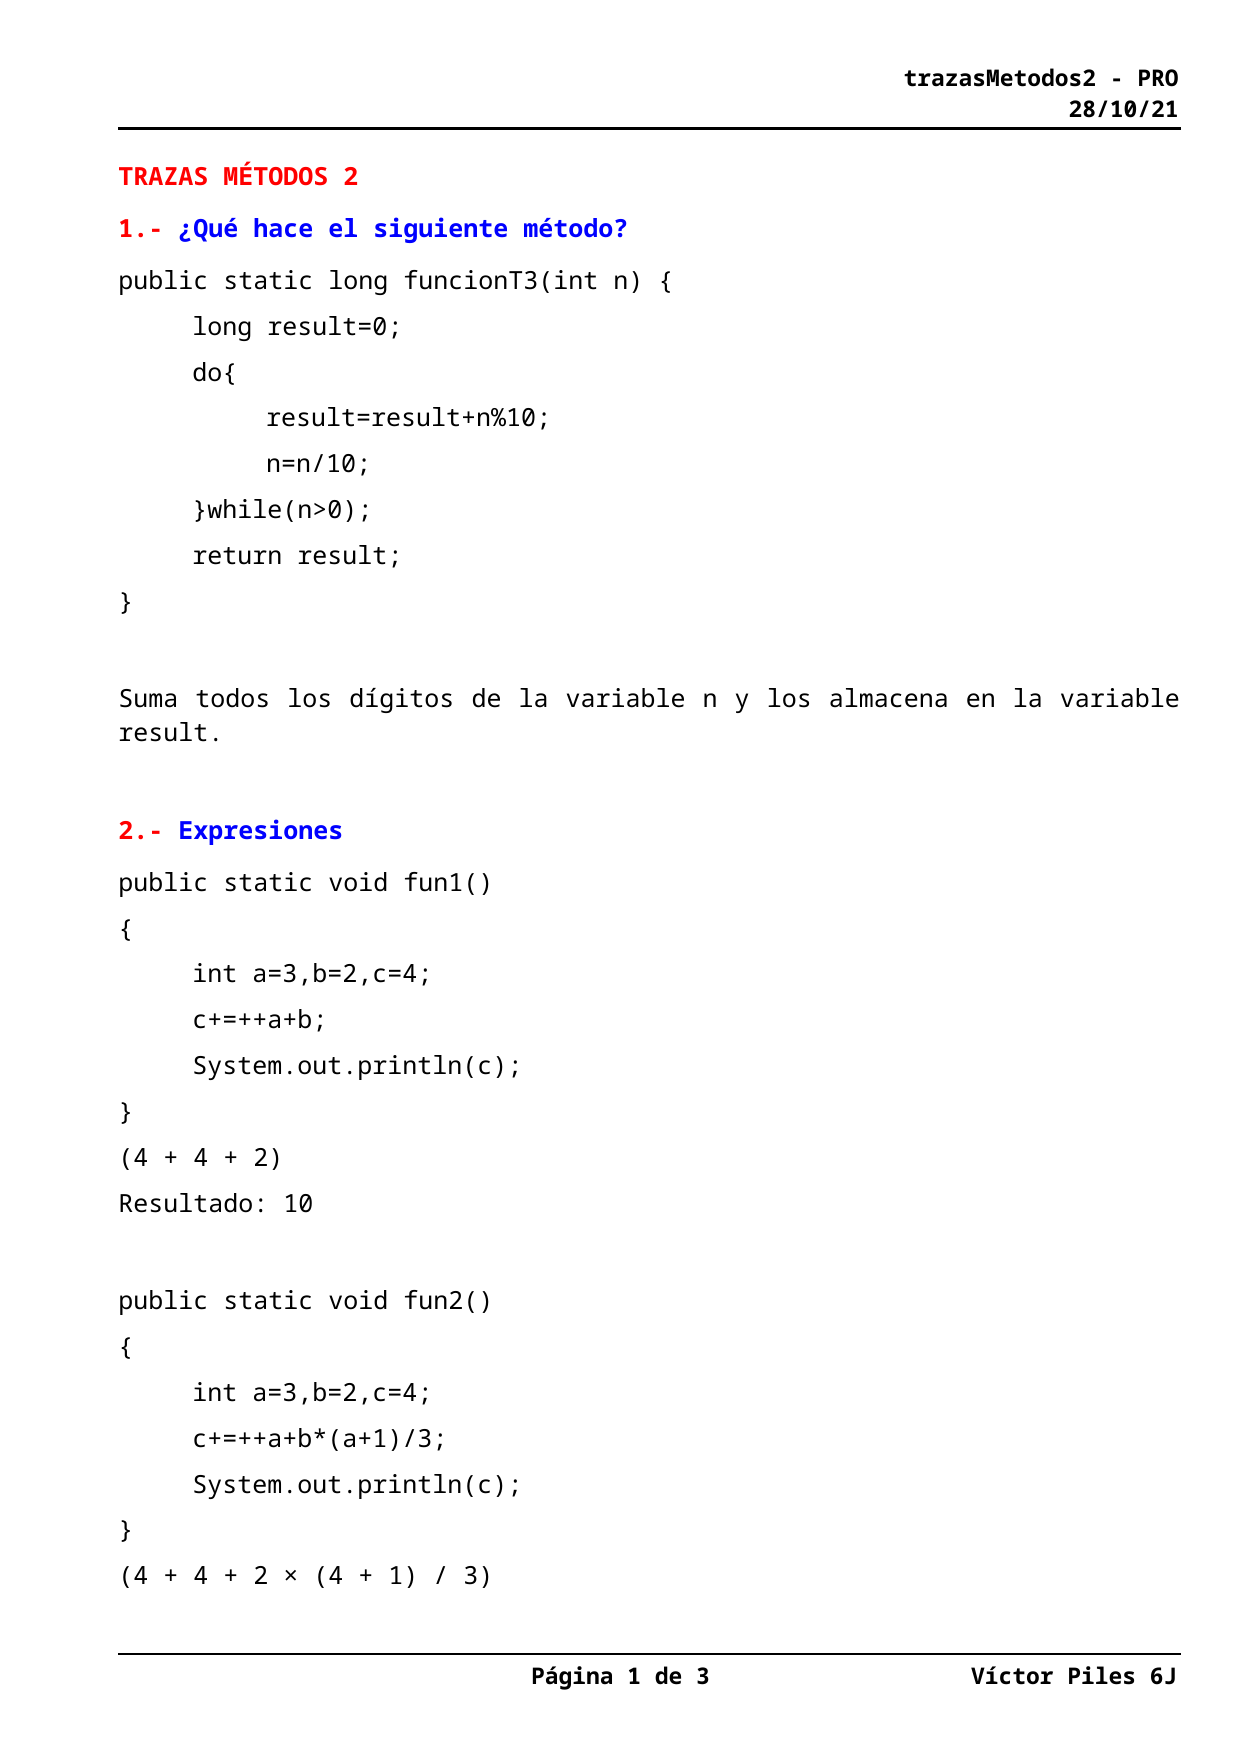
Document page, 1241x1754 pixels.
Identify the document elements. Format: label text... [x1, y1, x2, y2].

text int a=3,b=2,c=4; [118, 1374, 1181, 1409]
text return result; [118, 538, 1181, 572]
text 1.- ¿Qué hace el siguiente método? [118, 211, 1181, 245]
text TRAZAS MÉTODOS 2 [118, 159, 1181, 193]
text } [118, 1094, 1181, 1128]
text result=result+n%10; [118, 400, 1181, 434]
text (4 + 4 + 2) [118, 1139, 1181, 1173]
text System.out.println(c); [118, 1048, 1181, 1082]
text c+=++a+b*(a+1)/3; [118, 1420, 1181, 1454]
text } [118, 583, 1181, 617]
text public static void fun1() [118, 864, 1181, 898]
text Suma todos los dígitos de la variable n y los almacena en la variable result. [118, 681, 1181, 749]
text { [118, 1329, 1181, 1363]
text 2.- Expresiones [118, 813, 1181, 847]
text System.out.println(c); [118, 1466, 1181, 1500]
text { [118, 910, 1181, 944]
text int a=3,b=2,c=4; [118, 956, 1181, 990]
text n=n/10; [118, 446, 1181, 480]
text }while(n>0); [118, 492, 1181, 526]
text c+=++a+b; [118, 1002, 1181, 1036]
text (4 + 4 + 2 × (4 + 1) / 3) [118, 1558, 1181, 1592]
text long result=0; [118, 308, 1181, 342]
text public static void fun2() [118, 1283, 1181, 1317]
text public static long funcionT3(int n) { [118, 263, 1181, 297]
text do{ [118, 354, 1181, 388]
text } [118, 1512, 1181, 1546]
text Resultado: 10 [118, 1185, 1181, 1219]
